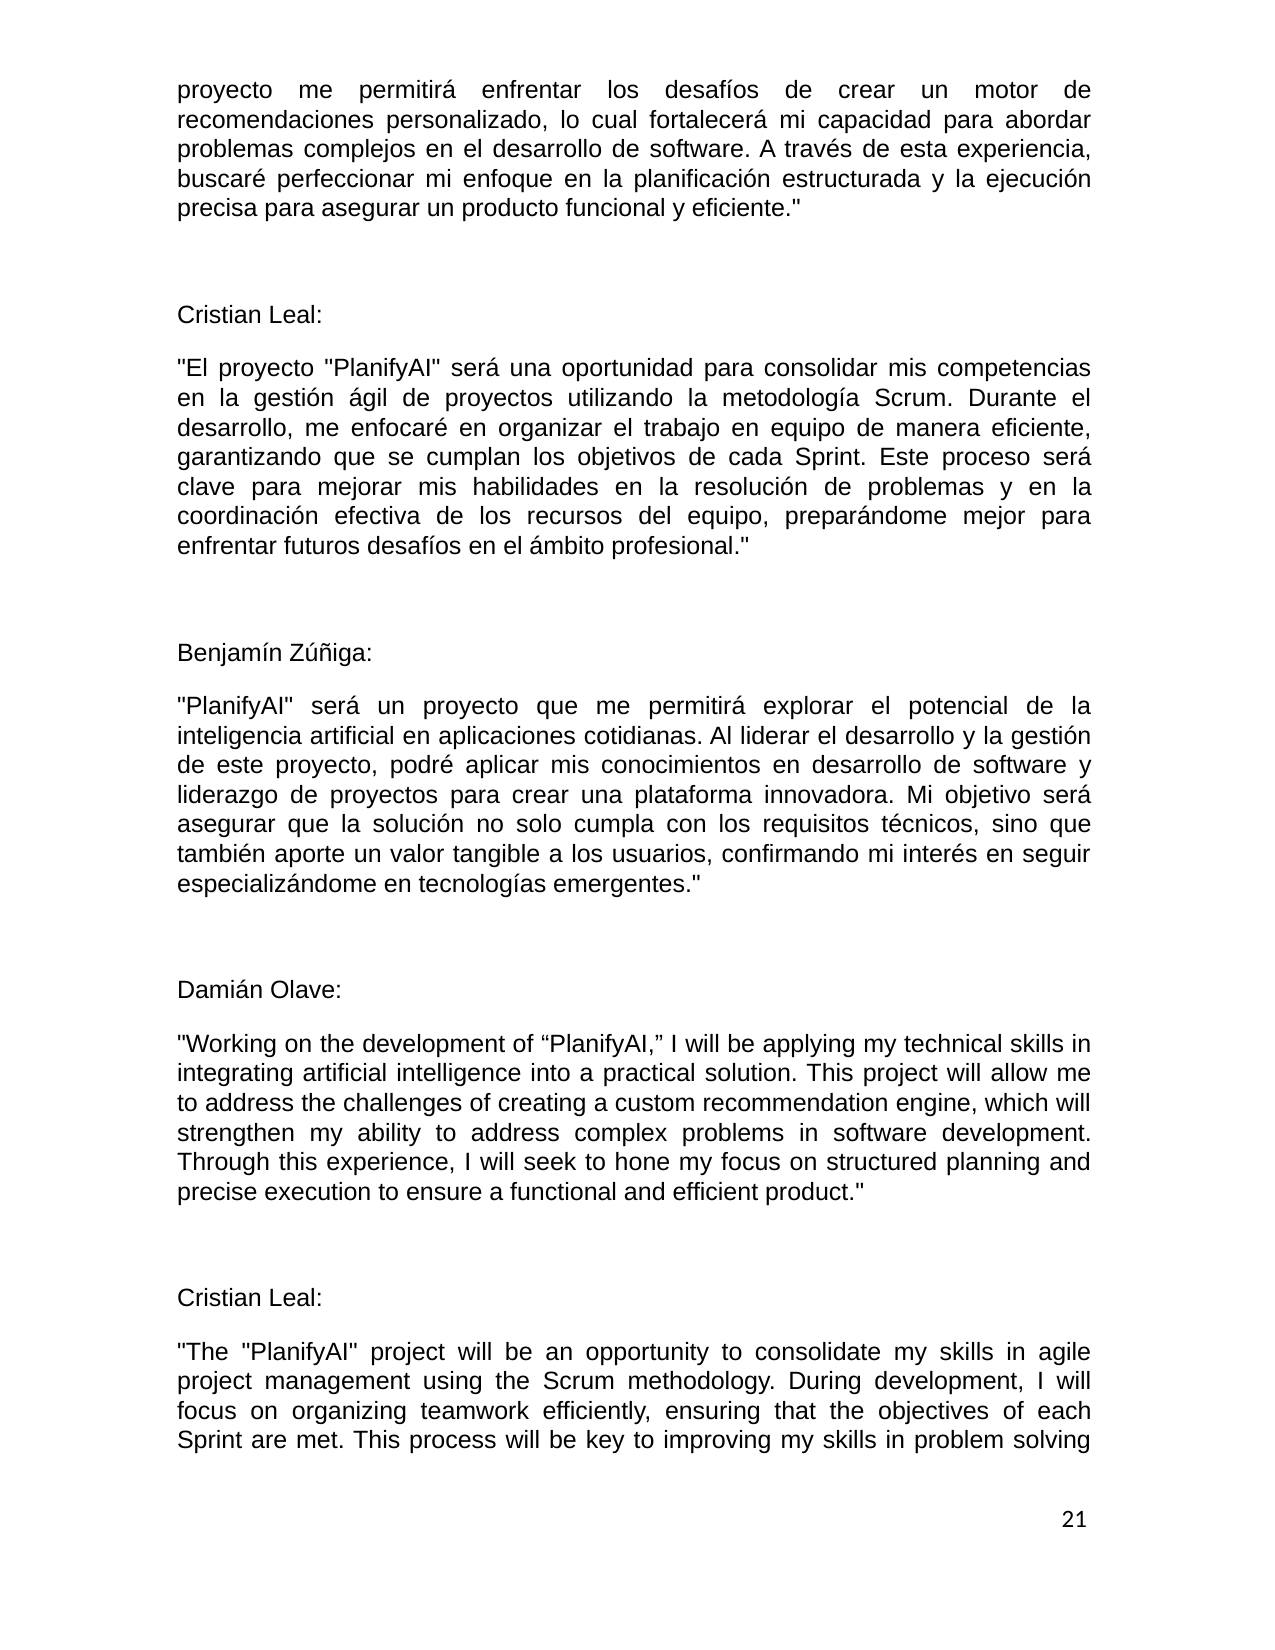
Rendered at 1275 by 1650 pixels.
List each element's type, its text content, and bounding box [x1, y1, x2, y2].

text "The "PlanifyAI" project will be an opportunity to consolidate my skills in agile project management using the Scrum methodology. During development, I will focus on organizing teamwork efficiently, ensuring that the objectives of each Sprint are met. This process will be key to improving my skills in problem solving [177, 1337, 1093, 1454]
text Damián Olave: [177, 975, 1093, 1004]
text Benjamín Zúñiga: [177, 638, 1093, 666]
text Cristian Leal: [177, 300, 1093, 329]
text "El proyecto "PlanifyAI" será una oportunidad para consolidar mis competencias en la gestión ágil de proyectos utilizando la metodología Scrum. Durante el desarrollo, me enfocaré en organizar el trabajo en equipo de manera eficiente, garantizando que se cumplan los objetivos de cada Sprint. Este proceso será clave para mejorar mis habilidades en la resolución de problemas y en la coordinación efectiva de los recursos del equipo, preparándome mejor para enfrentar futuros desafíos en el ámbito profesional." [177, 353, 1093, 559]
text Cristian Leal: [177, 1283, 1093, 1312]
text proyecto me permitirá enfrentar los desafíos de crear un motor de recomendaciones personalizado, lo cual fortalecerá mi capacidad para abordar problemas complejos en el desarrollo de software. A través de esta experiencia, buscaré perfeccionar mi enfoque en la planificación estructurada y la ejecución precisa para asegurar un producto funcional y eficiente." [177, 75, 1093, 222]
text "Working on the development of “PlanifyAI,” I will be applying my technical skills in integrating artificial intelligence into a practical solution. This project will allow me to address the challenges of creating a custom recommendation engine, which will strengthen my ability to address complex problems in software development. Through this experience, I will seek to hone my focus on structured planning and precise execution to ensure a functional and efficient product." [177, 1029, 1093, 1205]
text "PlanifyAI" será un proyecto que me permitirá explorar el potencial de la inteligencia artificial en aplicaciones cotidianas. Al liderar el desarrollo y la gestión de este proyecto, podré aplicar mis conocimientos en desarrollo de software y liderazgo de proyectos para crear una plataforma innovadora. Mi objetivo será asegurar que la solución no solo cumpla con los requisitos técnicos, sino que también aporte un valor tangible a los usuarios, confirmando mi interés en seguir especializándome en tecnologías emergentes." [177, 691, 1093, 897]
